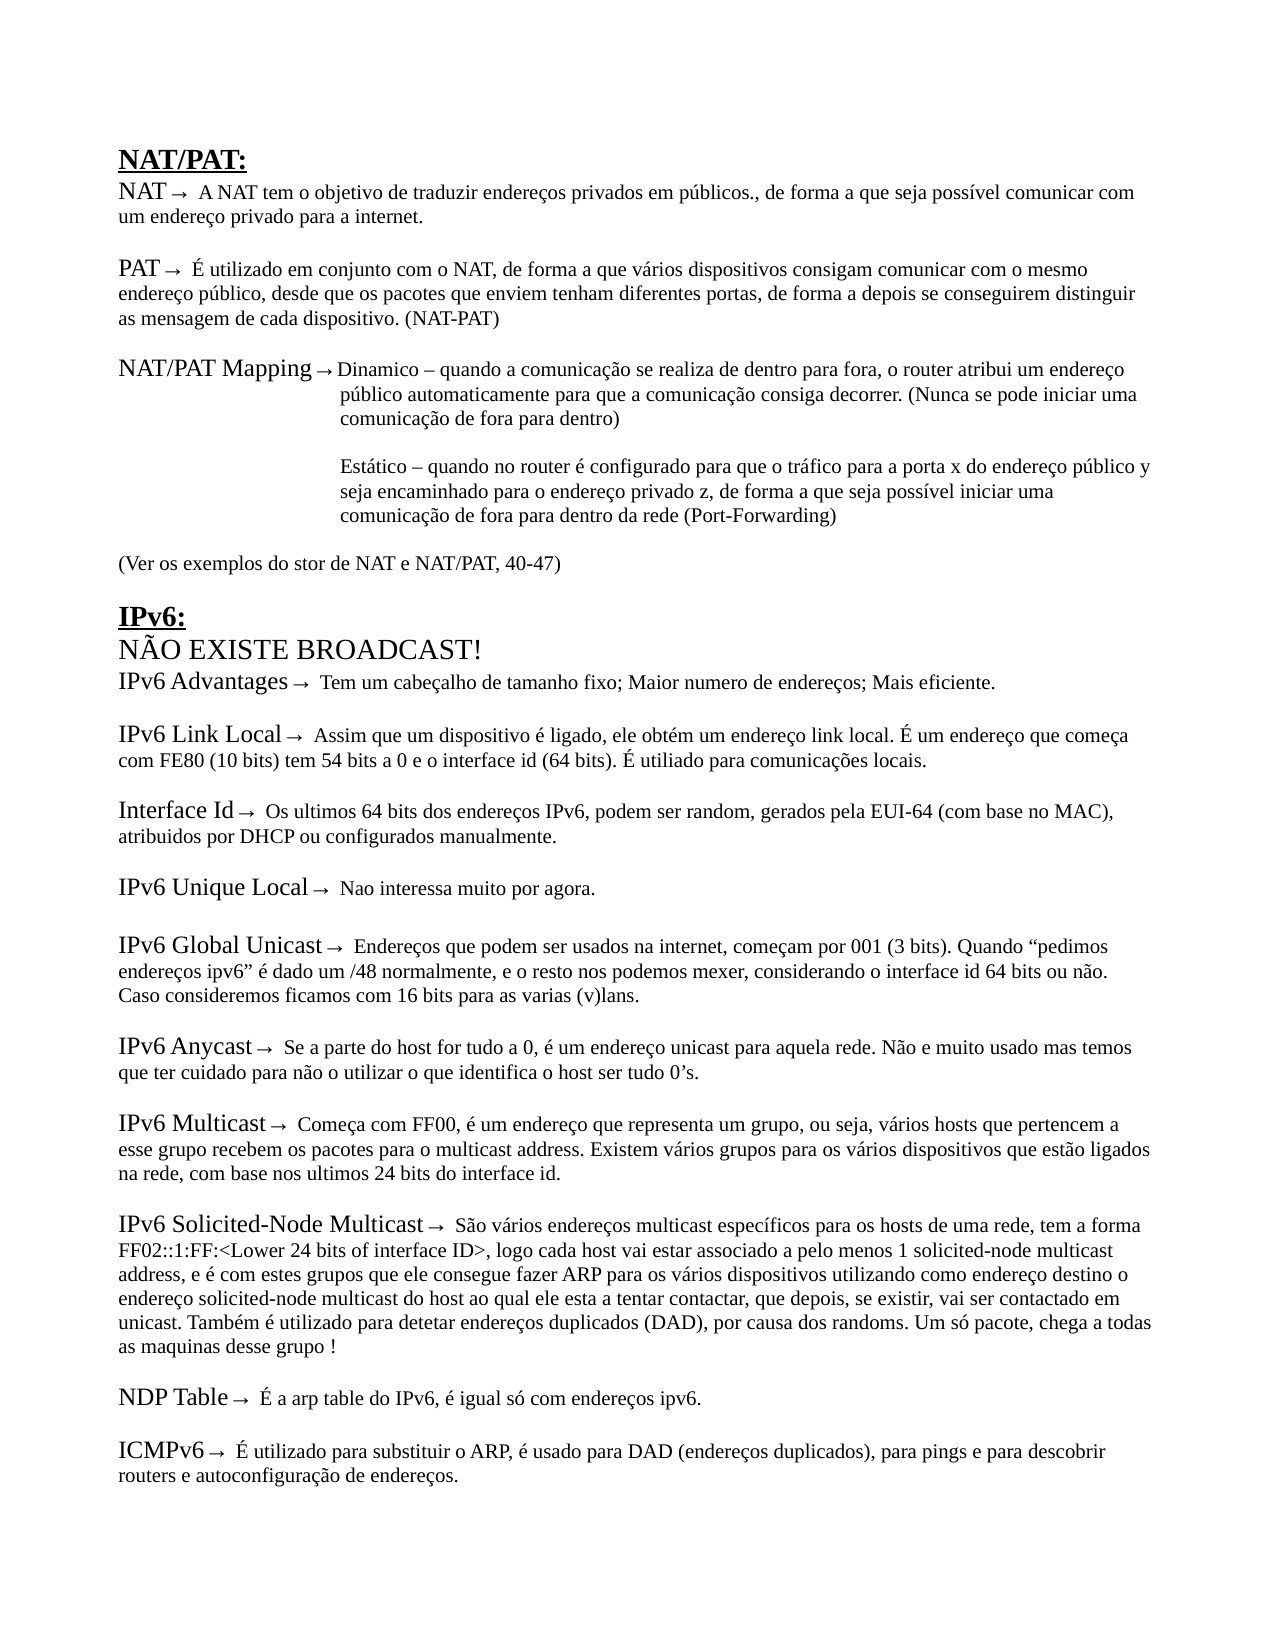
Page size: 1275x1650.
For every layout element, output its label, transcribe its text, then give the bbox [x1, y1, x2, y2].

text Caso consideremos ficamos com 16 bits para as varias (v)lans. [118, 983, 1157, 1007]
text IPv6 Global Unicast→ Endereços que podem ser usados na internet, começam por 001 (3 bits). Quando “pedimos endereços ipv6” é dado um /48 normalmente, e o resto nos podemos mexer, considerando o interface id 64 bits ou não. [118, 930, 1157, 983]
text PAT→ É utilizado em conjunto com o NAT, de forma a que vários dispositivos consigam comunicar com o mesmo endereço público, desde que os pacotes que enviem tenham diferentes portas, de forma a depois se conseguirem distinguir as mensagem de cada dispositivo. (NAT-PAT) [118, 253, 1157, 329]
text Estático – quando no router é configurado para que o tráfico para a porta x do endereço público y seja encaminhado para o endereço privado z, de forma a que seja possível iniciar uma comunicação de fora para dentro da rede (Port-Forwarding) [118, 454, 1157, 527]
text ICMPv6→ É utilizado para substituir o ARP, é usado para DAD (endereços duplicados), para pings e para descobrir routers e autoconfiguração de endereços. [118, 1435, 1157, 1487]
text IPv6 Multicast→ Começa com FF00, é um endereço que representa um grupo, ou seja, vários hosts que pertencem a esse grupo recebem os pacotes para o multicast address. Existem vários grupos para os vários dispositivos que estão ligados na rede, com base nos ultimos 24 bits do interface id. [118, 1108, 1157, 1185]
text IPv6 Unique Local→ Nao interessa muito por agora. [118, 872, 1157, 901]
text NDP Table→ É a arp table do IPv6, é igual só com endereços ipv6. [118, 1382, 1157, 1411]
text IPv6 Advantages→ Tem um cabeçalho de tamanho fixo; Maior numero de endereços; Mais eficiente. [118, 666, 1157, 695]
text NAT/PAT: [118, 142, 1157, 176]
text IPv6: [118, 599, 1157, 632]
text (Ver os exemplos do stor de NAT e NAT/PAT, 40-47) [118, 551, 1157, 575]
text IPv6 Solicited-Node Multicast→ São vários endereços multicast específicos para os hosts de uma rede, tem a forma FF02::1:FF:<Lower 24 bits of interface ID>, logo cada host vai estar associado a pelo menos 1 solicited-node multicast address, e é com estes grupos que ele consegue fazer ARP para os vários dispositivos utilizando como endereço destino o endereço solicited-node multicast do host ao qual ele esta a tentar contactar, que depois, se existir, vai ser contactado em unicast. Também é utilizado para detetar endereços duplicados (DAD), por causa dos randoms. Um só pacote, chega a todas as maquinas desse grupo ! [118, 1209, 1157, 1358]
text NÃO EXISTE BROADCAST! [118, 632, 1157, 666]
text NAT→ A NAT tem o objetivo de traduzir endereços privados em públicos., de forma a que seja possível comunicar com um endereço privado para a internet. [118, 176, 1157, 228]
text NAT/PAT Mapping→Dinamico – quando a comunicação se realiza de dentro para fora, o router atribui um endereço público automaticamente para que a comunicação consiga decorrer. (Nunca se pode iniciar uma comunicação de fora para dentro) [118, 353, 1157, 430]
text Interface Id→ Os ultimos 64 bits dos endereços IPv6, podem ser random, gerados pela EUI-64 (com base no MAC), atribuidos por DHCP ou configurados manualmente. [118, 796, 1157, 848]
text IPv6 Anycast→ Se a parte do host for tudo a 0, é um endereço unicast para aquela rede. Não e muito usado mas temos que ter cuidado para não o utilizar o que identifica o host ser tudo 0’s. [118, 1031, 1157, 1084]
text IPv6 Link Local→ Assim que um dispositivo é ligado, ele obtém um endereço link local. É um endereço que começa com FE80 (10 bits) tem 54 bits a 0 e o interface id (64 bits). É utiliado para comunicações locais. [118, 719, 1157, 772]
